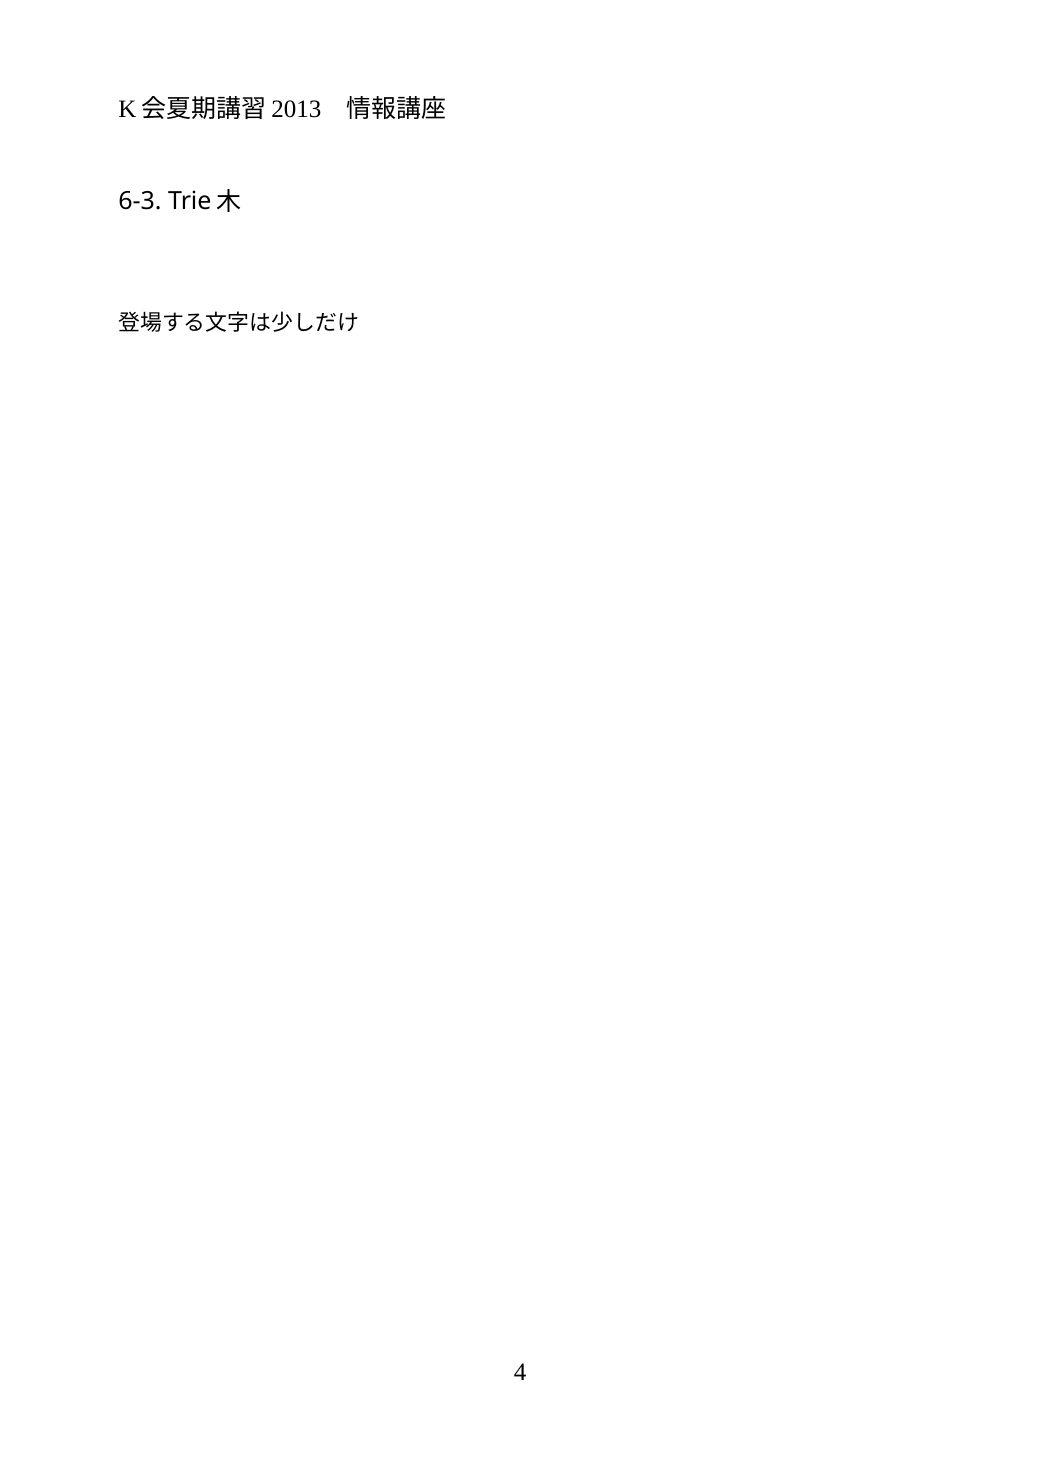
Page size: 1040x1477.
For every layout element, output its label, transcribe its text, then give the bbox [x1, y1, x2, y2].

text 6-3. Trie木 [118, 167, 921, 227]
text 登場する文字は少しだけ [118, 288, 921, 348]
